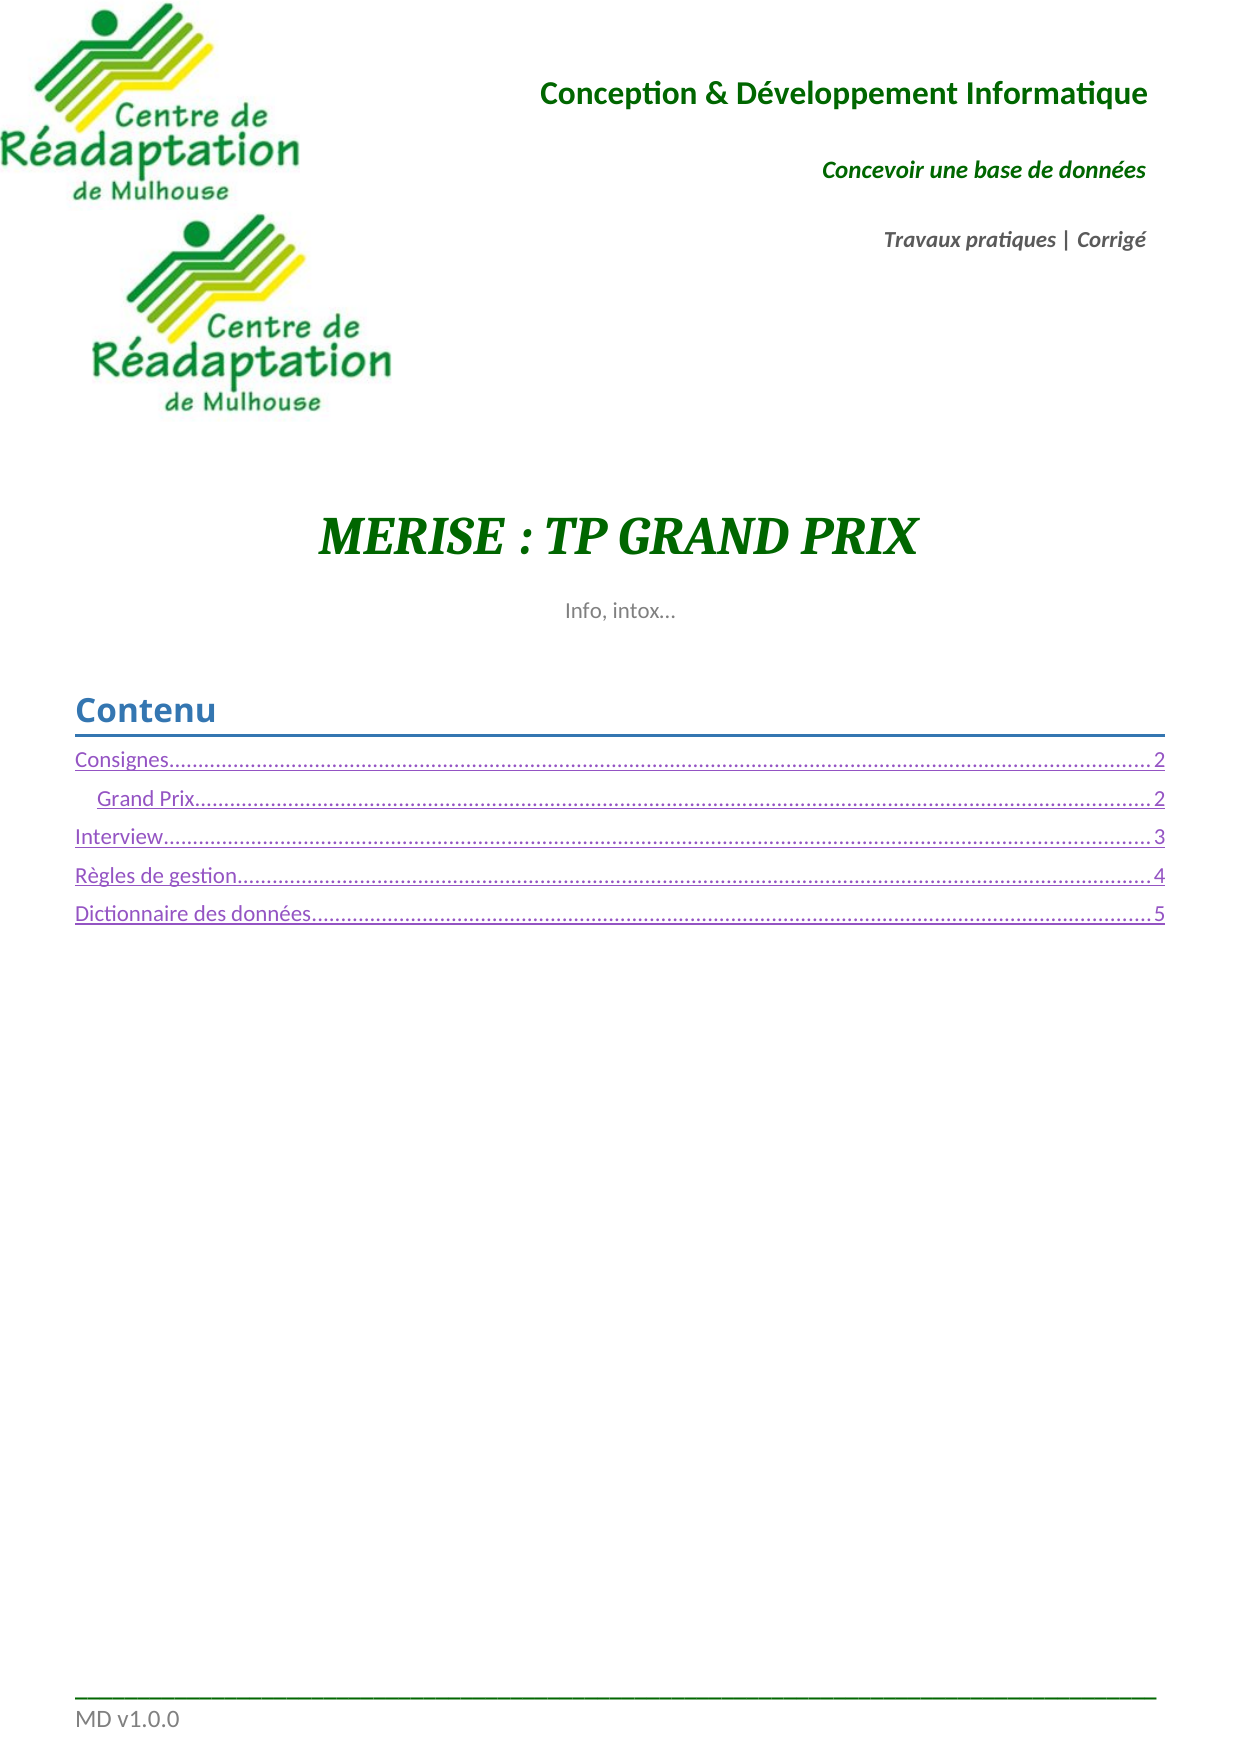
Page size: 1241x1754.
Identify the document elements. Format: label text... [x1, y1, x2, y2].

picture [0, 0, 392, 422]
table_header [300, 72, 403, 422]
text Merise : TP Grand Prix [75, 506, 1165, 568]
text Consignes 2 [75, 746, 1165, 770]
table_header [80, 211, 91, 422]
text Interview 3 [75, 822, 1165, 847]
text Règles de gestion 4 [75, 861, 1165, 885]
text Grand Prix 2 [97, 784, 1165, 808]
subtitle Contenu [75, 687, 1165, 734]
text Dictionnaire des données 5 [75, 899, 1165, 923]
text Info, intox… [75, 596, 1165, 624]
table_header Conception & Développement Informatique Concevoir une base de données Travaux pratiques | Corrigé [403, 72, 1160, 422]
